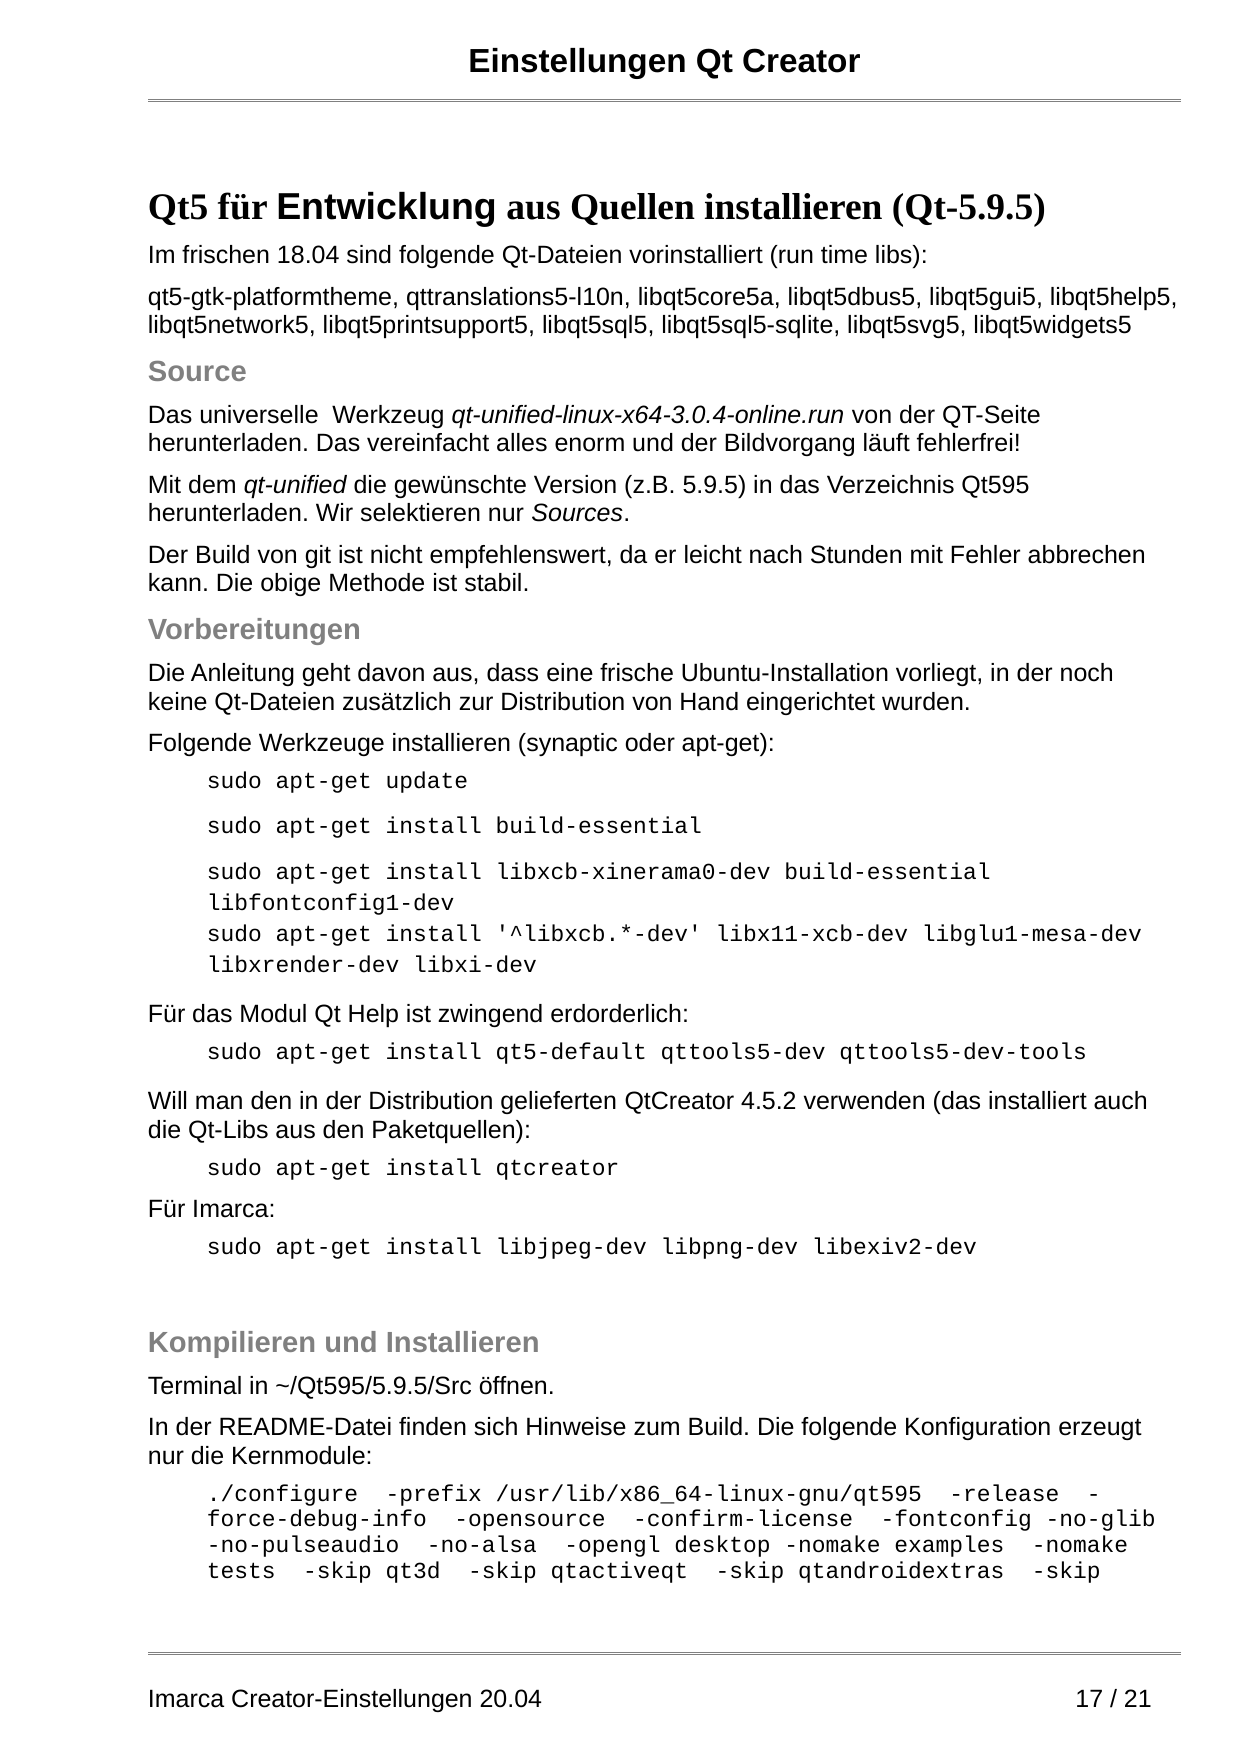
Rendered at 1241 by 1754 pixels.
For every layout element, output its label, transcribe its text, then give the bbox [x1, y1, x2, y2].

text qt5-gtk-platformtheme, qttranslations5-l10n, libqt5core5a, libqt5dbus5, libqt5gui5, libqt5help5, libqt5network5, libqt5printsupport5, libqt5sql5, libqt5sql5-sqlite, libqt5svg5, libqt5widgets5 [148, 282, 1181, 339]
text ./configure -prefix /usr/lib/x86_64-linux-gnu/qt595 -release -force-debug-info -opensource -confirm-license -fontconfig -no-glib -no-pulseaudio -no-alsa -opengl desktop -nomake examples -nomake tests -skip qt3d -skip qtactiveqt -skip qtandroidextras -skip [207, 1482, 1181, 1586]
text sudo apt-get install libjpeg-dev libpng-dev libexiv2-dev [207, 1236, 1181, 1262]
subtitle Qt5 für Entwicklung aus Quellen installieren (Qt-5.9.5) [148, 184, 1181, 228]
subtitle Vorbereitungen [148, 612, 1181, 645]
text Folgende Werkzeuge installieren (synaptic oder apt-get): [148, 728, 1181, 757]
text Das universelle Werkzeug qt-unified-linux-x64-3.0.4-online.run von der QT-Seite herunterladen. Das vereinfacht alles enorm und der Bildvorgang läuft fehlerfrei! [148, 400, 1181, 457]
text Für Imarca: [148, 1194, 1181, 1223]
subtitle Kompilieren und Installieren [148, 1324, 1181, 1358]
text sudo apt-get update [207, 769, 1181, 795]
text Die Anleitung geht davon aus, dass eine frische Ubuntu-Installation vorliegt, in der noch keine Qt-Dateien zusätzlich zur Distribution von Hand eingerichtet wurden. [148, 658, 1181, 715]
text sudo apt-get install libxcb-xinerama0-dev build-essential libfontconfig1-dev sudo apt-get install '^libxcb.*-dev' libx11-xcb-dev libglu1-mesa-dev libxrender-dev libxi-dev [207, 860, 1181, 979]
text In der README-Datei finden sich Hinweise zum Build. Die folgende Konfiguration erzeugt nur die Kernmodule: [148, 1412, 1181, 1469]
text Will man den in der Distribution gelieferten QtCreator 4.5.2 verwenden (das installiert auch die Qt-Libs aus den Paketquellen): [148, 1086, 1181, 1143]
subtitle Source [148, 354, 1181, 387]
text sudo apt-get install build-essential [207, 815, 1181, 841]
text Für das Modul Qt Help ist zwingend erdorderlich: [148, 999, 1181, 1028]
text Mit dem qt-unified die gewünschte Version (z.B. 5.9.5) in das Verzeichnis Qt595 herunterladen. Wir selektieren nur Sources. [148, 470, 1181, 527]
text Terminal in ~/Qt595/5.9.5/Src öffnen. [148, 1371, 1181, 1399]
text sudo apt-get install qtcreator [207, 1156, 1181, 1182]
text Im frischen 18.04 sind folgende Qt-Dateien vorinstalliert (run time libs): [148, 240, 1181, 269]
text Der Build von git ist nicht empfehlenswert, da er leicht nach Stunden mit Fehler abbrechen kann. Die obige Methode ist stabil. [148, 540, 1181, 597]
text sudo apt-get install qt5-default qttools5-dev qttools5-dev-tools [207, 1040, 1181, 1066]
